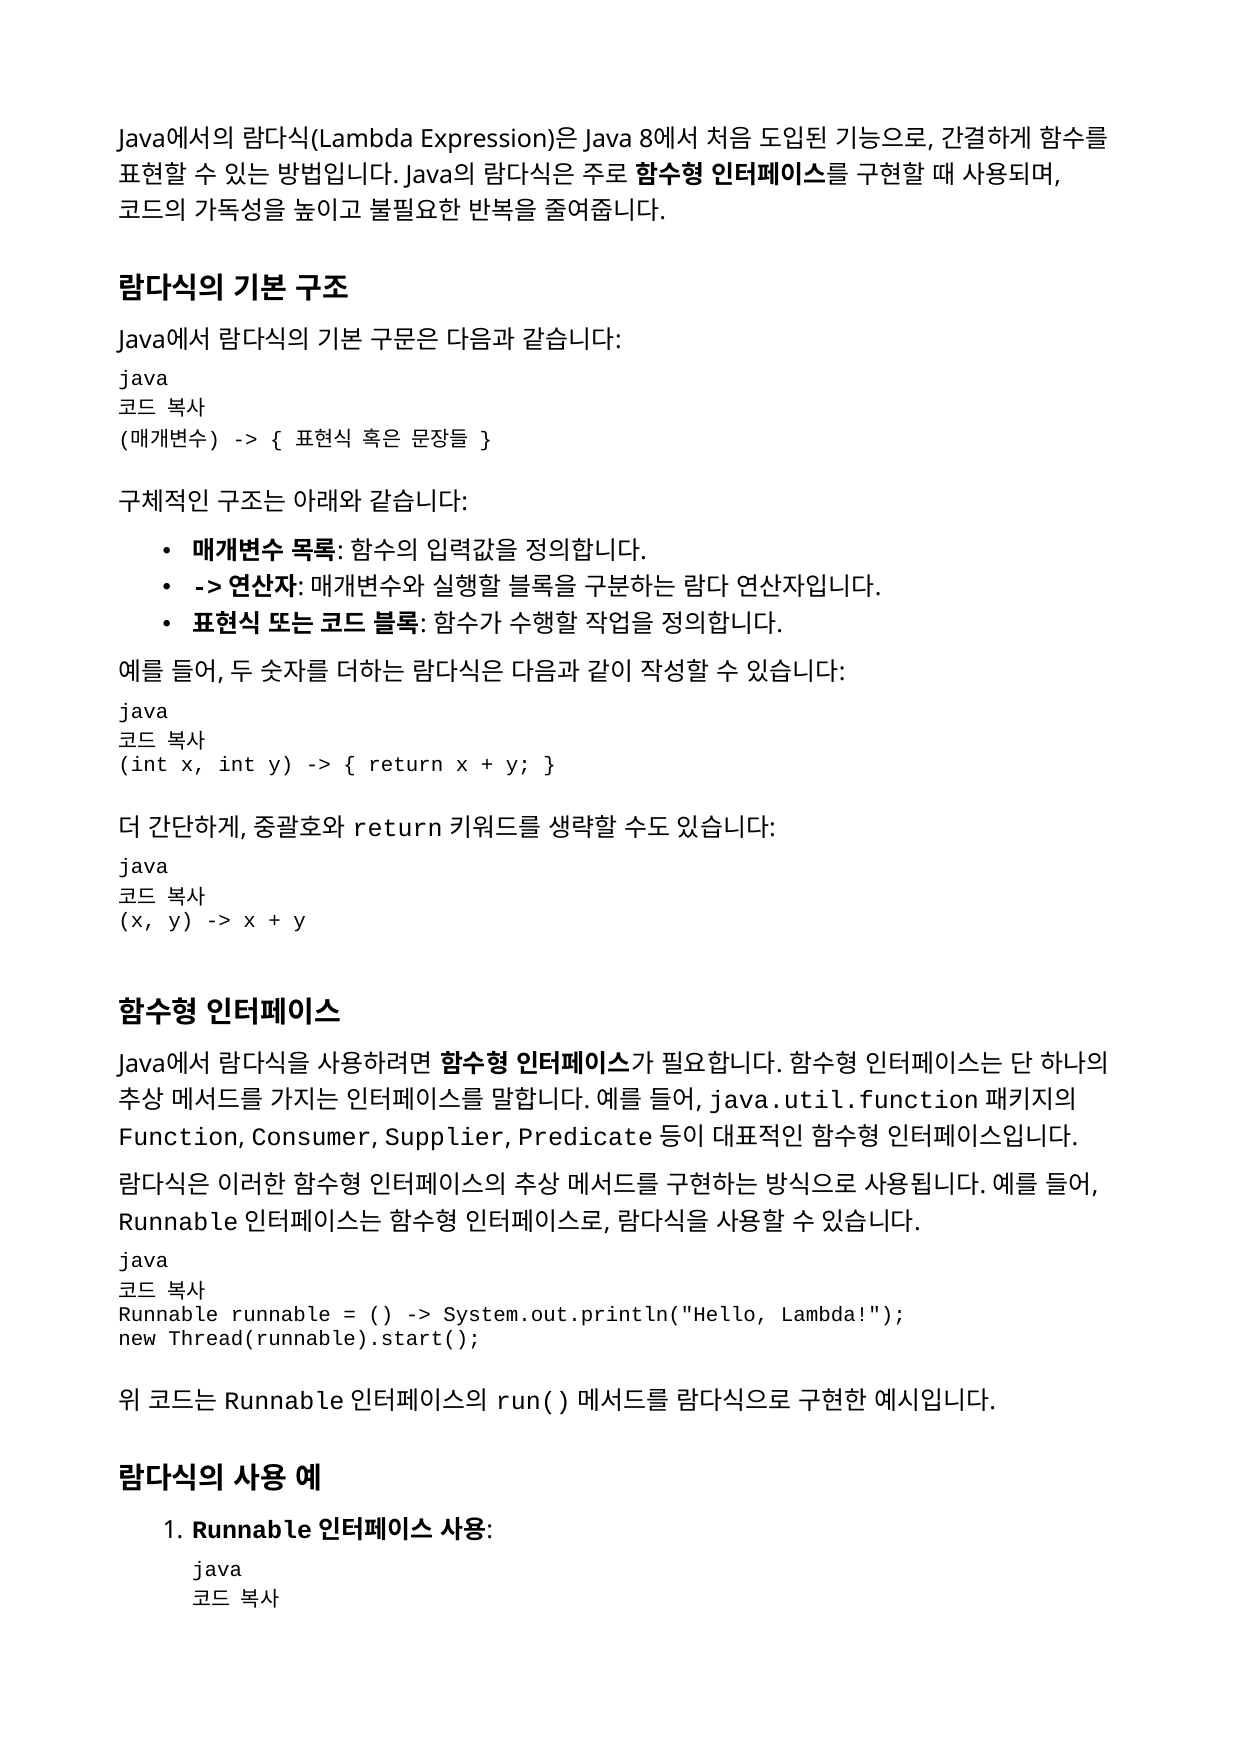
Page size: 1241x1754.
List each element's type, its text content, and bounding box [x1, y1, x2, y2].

list java [162, 1558, 1122, 1582]
text 람다식은 이러한 함수형 인터페이스의 추상 메서드를 구현하는 방식으로 사용됩니다. 예를 들어, Runnable 인터페이스는 함수형 인터페이스로, 람다식을 사용할 수 있습니다. [118, 1165, 1122, 1238]
text Java에서의 람다식(Lambda Expression)은 Java 8에서 처음 도입된 기능으로, 간결하게 함수를 표현할 수 있는 방법입니다. Java의 람다식은 주로 함수형 인터페이스를 구현할 때 사용되며, 코드의 가독성을 높이고 불필요한 반복을 줄여줍니다. [118, 118, 1122, 227]
text (매개변수) -> { 표현식 혹은 문장들 } [118, 422, 1122, 452]
text 더 간단하게, 중괄호와 return 키워드를 생략할 수도 있습니다: [118, 808, 1122, 844]
list -> 연산자: 매개변수와 실행할 블록을 구분하는 람다 연산자입니다. [162, 567, 1122, 603]
text 코드 복사 [118, 1274, 1122, 1304]
text java [118, 1250, 1122, 1274]
text Java에서 람다식을 사용하려면 함수형 인터페이스가 필요합니다. 함수형 인터페이스는 단 하나의 추상 메서드를 가지는 인터페이스를 말합니다. 예를 들어, java.util.function 패키지의 Function, Consumer, Supplier, Predicate 등이 대표적인 함수형 인터페이스입니다. [118, 1043, 1122, 1152]
list 표현식 또는 코드 블록: 함수가 수행할 작업을 정의합니다. [162, 603, 1122, 639]
subtitle 함수형 인터페이스 [118, 988, 1122, 1031]
text new Thread(runnable).start(); [118, 1328, 1122, 1351]
text 예를 들어, 두 숫자를 더하는 람다식은 다음과 같이 작성할 수 있습니다: [118, 652, 1122, 688]
text java [118, 368, 1122, 392]
list Runnable 인터페이스 사용: [162, 1509, 1122, 1546]
text 구체적인 구조는 아래와 같습니다: [118, 482, 1122, 518]
text 위 코드는 Runnable 인터페이스의 run() 메서드를 람다식으로 구현한 예시입니다. [118, 1381, 1122, 1417]
text 코드 복사 [118, 880, 1122, 910]
subtitle 람다식의 기본 구조 [118, 264, 1122, 307]
text java [118, 701, 1122, 724]
text Runnable runnable = () -> System.out.println("Hello, Lambda!"); [118, 1304, 1122, 1328]
subtitle 람다식의 사용 예 [118, 1455, 1122, 1497]
text 코드 복사 [118, 392, 1122, 422]
text java [118, 857, 1122, 880]
list 코드 복사 [162, 1582, 1122, 1612]
text (x, y) -> x + y [118, 910, 1122, 934]
text Java에서 람다식의 기본 구문은 다음과 같습니다: [118, 319, 1122, 355]
text 코드 복사 [118, 724, 1122, 754]
list 매개변수 목록: 함수의 입력값을 정의합니다. [162, 530, 1122, 567]
text (int x, int y) -> { return x + y; } [118, 754, 1122, 778]
